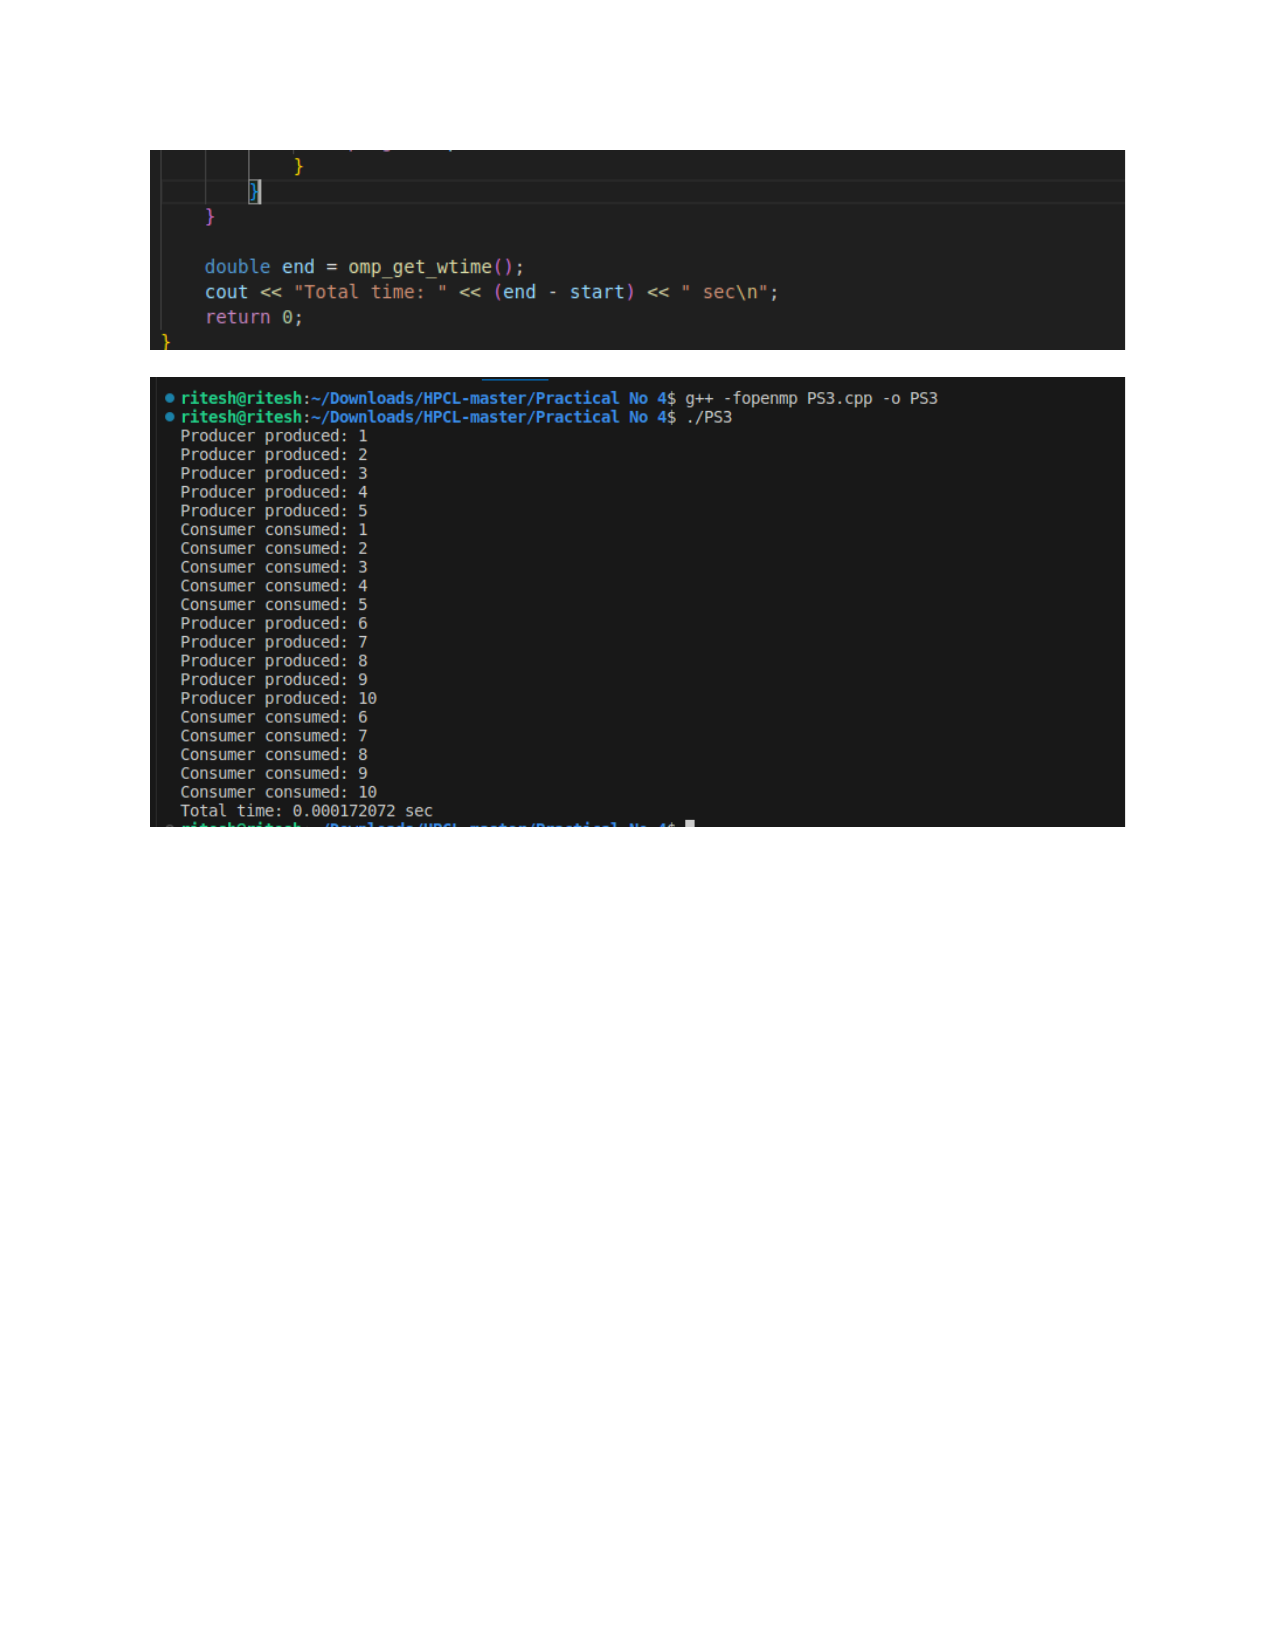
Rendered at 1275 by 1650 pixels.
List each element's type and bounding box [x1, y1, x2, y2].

picture [150, 150, 1125, 350]
picture [150, 377, 1125, 827]
